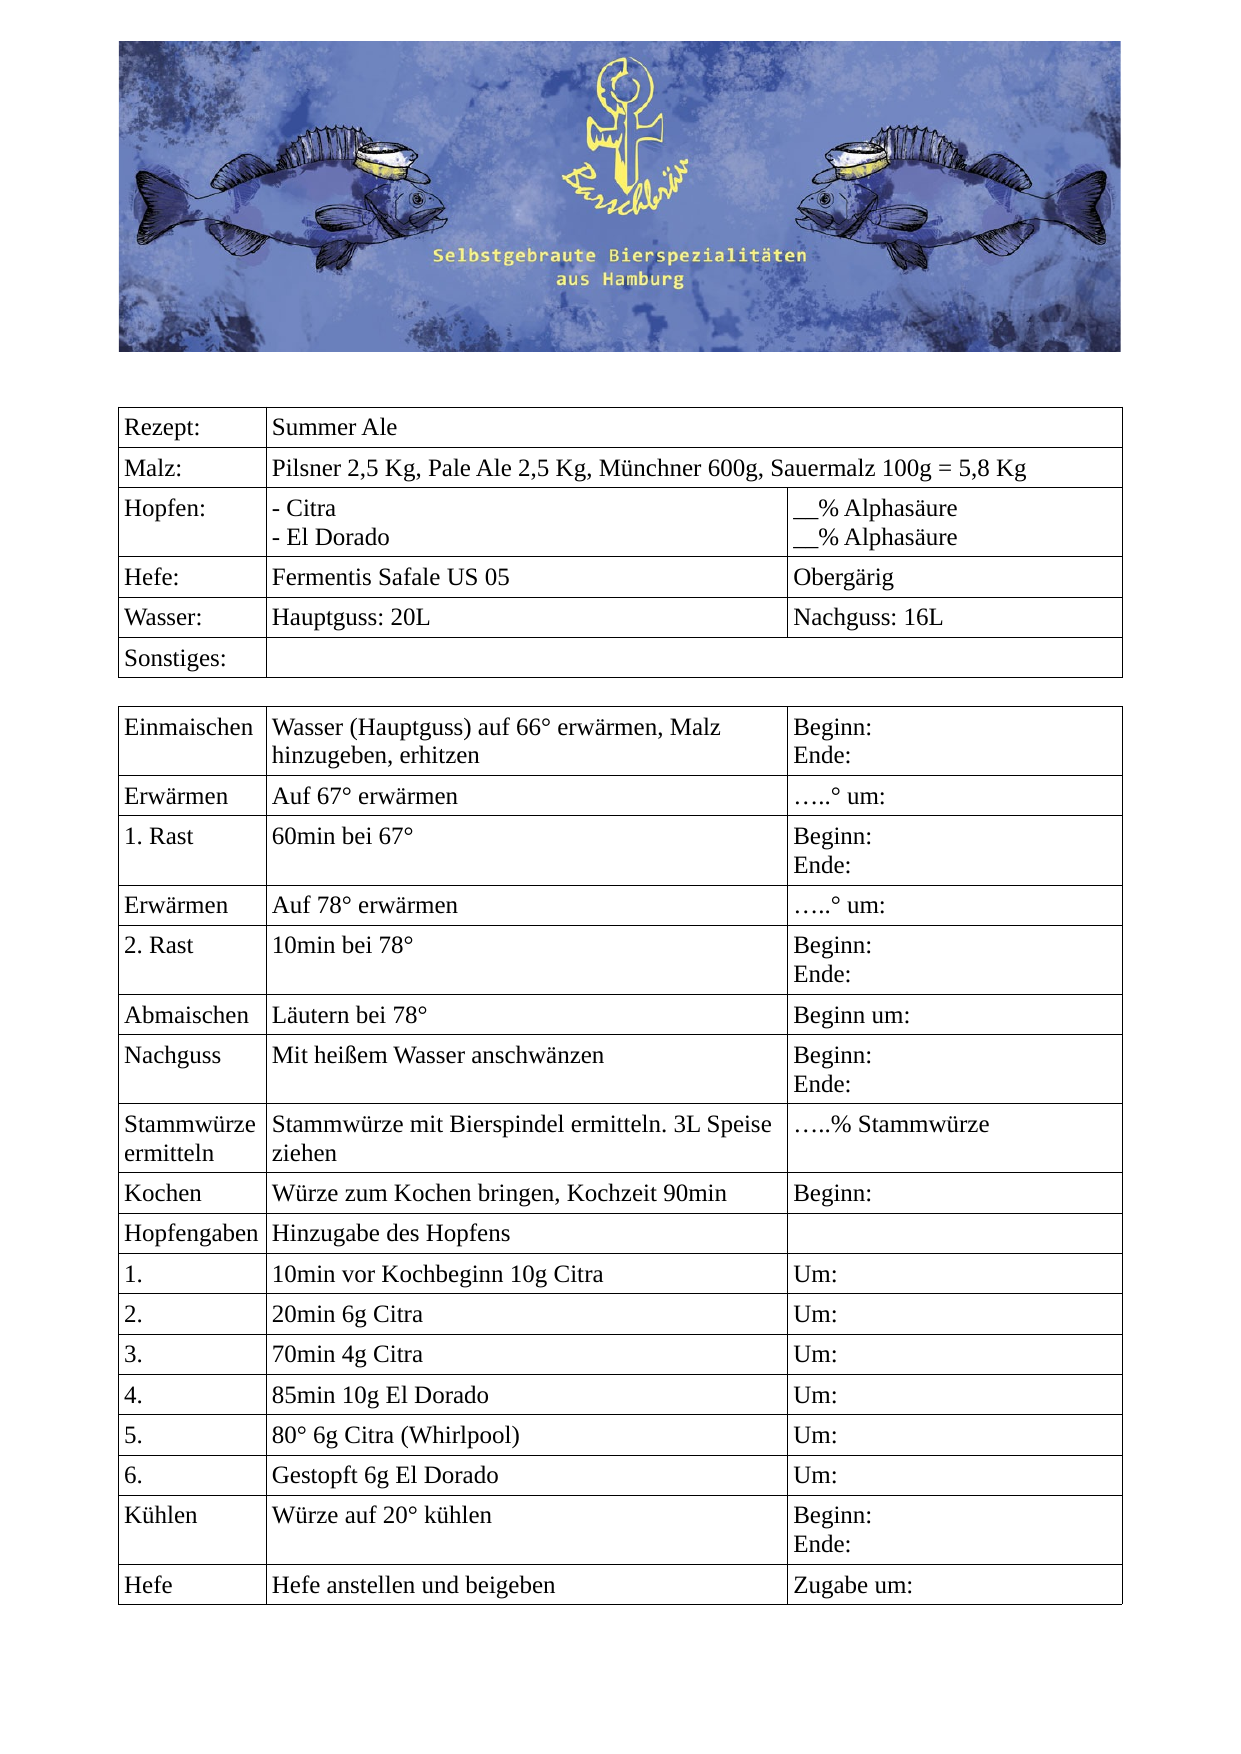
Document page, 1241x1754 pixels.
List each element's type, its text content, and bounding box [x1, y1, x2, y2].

table_cell Hauptguss: 20L [267, 598, 787, 637]
table_cell Hopfengaben [119, 1214, 266, 1253]
table_cell Beginn um: [788, 995, 1122, 1034]
table_cell Um: [788, 1456, 1122, 1495]
table_cell …..% Stammwürze [788, 1104, 1122, 1172]
table_cell Mit heißem Wasser anschwänzen [267, 1035, 787, 1103]
table_header Wasser (Hauptguss) auf 66° erwärmen, Malz hinzugeben, erhitzen [267, 707, 787, 775]
table_header Beginn: Ende: [788, 707, 1122, 775]
table_cell Stammwürze ermitteln [119, 1104, 266, 1172]
table_cell 3. [119, 1335, 266, 1374]
table_cell Läutern bei 78° [267, 995, 787, 1034]
table_cell 85min 10g El Dorado [267, 1375, 787, 1414]
table_cell - Citra - El Dorado [267, 488, 787, 556]
table_cell Sonstiges: [119, 638, 266, 677]
table_cell …..° um: [788, 776, 1122, 815]
table_cell [267, 638, 1122, 677]
table_cell 2. [119, 1294, 266, 1333]
table_cell __% Alphasäure __% Alphasäure [788, 488, 1122, 556]
table_cell Hopfen: [119, 488, 266, 556]
table_cell Nachguss: 16L [788, 598, 1122, 637]
table_cell Erwärmen [119, 886, 266, 925]
table_cell Beginn: Ende: [788, 1035, 1122, 1103]
table_cell 70min 4g Citra [267, 1335, 787, 1374]
table_cell Wasser: [119, 598, 266, 637]
table_cell 5. [119, 1415, 266, 1454]
table_cell Stammwürze mit Bierspindel ermitteln. 3L Speise ziehen [267, 1104, 787, 1172]
table_cell 60min bei 67° [267, 816, 787, 884]
table_cell Pilsner 2,5 Kg, Pale Ale 2,5 Kg, Münchner 600g, Sauermalz 100g = 5,8 Kg [267, 448, 1122, 487]
table_cell Kochen [119, 1173, 266, 1213]
table_cell Um: [788, 1415, 1122, 1454]
table_cell Um: [788, 1375, 1122, 1414]
table_cell 1. [119, 1254, 266, 1293]
table_cell 80° 6g Citra (Whirlpool) [267, 1415, 787, 1454]
table_cell Erwärmen [119, 776, 266, 815]
table_cell 1. Rast [119, 816, 266, 884]
table_cell Hinzugabe des Hopfens [267, 1214, 787, 1253]
table_cell Würze zum Kochen bringen, Kochzeit 90min [267, 1173, 787, 1213]
table_cell Abmaischen [119, 995, 266, 1034]
table_cell Auf 67° erwärmen [267, 776, 787, 815]
table_cell Um: [788, 1254, 1122, 1293]
table_cell Beginn: Ende: [788, 1496, 1122, 1564]
table_cell Obergärig [788, 557, 1122, 597]
table_cell Beginn: Ende: [788, 816, 1122, 884]
table_cell 10min bei 78° [267, 926, 787, 994]
table_header Summer Ale [267, 408, 1122, 447]
table_cell Zugabe um: [788, 1565, 1122, 1604]
picture [118, 41, 1121, 352]
table_cell Auf 78° erwärmen [267, 886, 787, 925]
table_cell Um: [788, 1335, 1122, 1374]
table_cell Fermentis Safale US 05 [267, 557, 787, 597]
table_cell 4. [119, 1375, 266, 1414]
table_cell Hefe [119, 1565, 266, 1604]
table_cell 10min vor Kochbeginn 10g Citra [267, 1254, 787, 1293]
table_header Rezept: [119, 408, 266, 447]
table_cell 6. [119, 1456, 266, 1495]
table_cell [788, 1214, 1122, 1253]
table_cell Um: [788, 1294, 1122, 1333]
table_cell Beginn: Ende: [788, 926, 1122, 994]
table_cell Kühlen [119, 1496, 266, 1564]
table_cell …..° um: [788, 886, 1122, 925]
table_cell 2. Rast [119, 926, 266, 994]
table_header Einmaischen [119, 707, 266, 775]
table_cell Nachguss [119, 1035, 266, 1103]
table_cell Malz: [119, 448, 266, 487]
table_cell 20min 6g Citra [267, 1294, 787, 1333]
table_cell Beginn: [788, 1173, 1122, 1213]
table_cell Würze auf 20° kühlen [267, 1496, 787, 1564]
table_cell Hefe: [119, 557, 266, 597]
table_cell Hefe anstellen und beigeben [267, 1565, 787, 1604]
table_cell Gestopft 6g El Dorado [267, 1456, 787, 1495]
